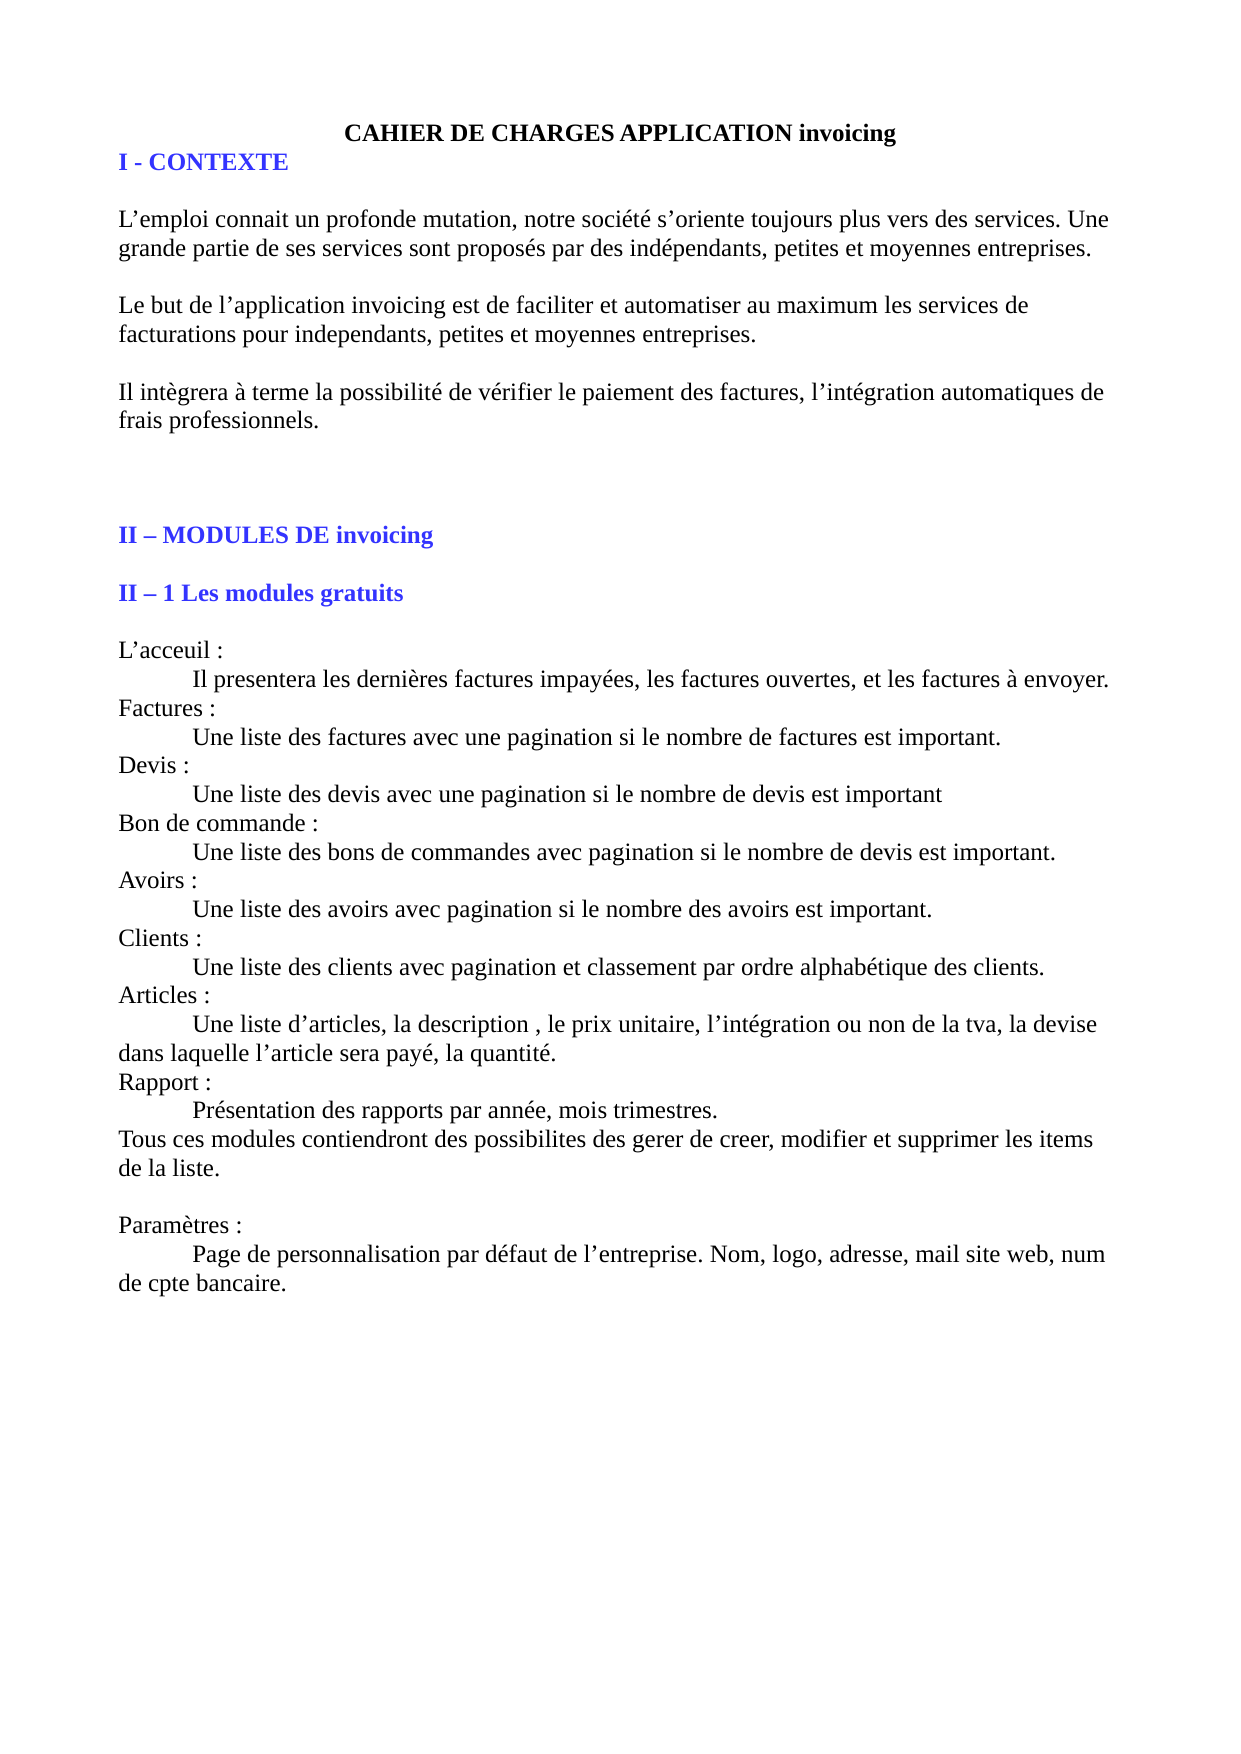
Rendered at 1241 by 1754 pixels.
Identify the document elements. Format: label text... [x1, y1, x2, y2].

text Paramètres : [118, 1211, 1122, 1239]
text Devis : [118, 751, 1122, 779]
text Une liste des factures avec une pagination si le nombre de factures est important. [118, 722, 1122, 751]
text Il intègrera à terme la possibilité de vérifier le paiement des factures, l’intégration automatiques de frais professionnels. [118, 377, 1122, 434]
text Une liste des avoirs avec pagination si le nombre des avoirs est important. [118, 894, 1122, 923]
text Factures : [118, 693, 1122, 722]
text L’acceuil : [118, 636, 1122, 664]
text Bon de commande : [118, 808, 1122, 837]
text II – MODULES DE invoicing [118, 521, 1122, 549]
text Tous ces modules contiendront des possibilites des gerer de creer, modifier et supprimer les items de la liste. [118, 1124, 1122, 1182]
text Il presentera les dernières factures impayées, les factures ouvertes, et les factures à envoyer. [118, 664, 1122, 693]
text Présentation des rapports par année, mois trimestres. [118, 1096, 1122, 1124]
text L’emploi connait un profonde mutation, notre société s’oriente toujours plus vers des services. Une grande partie de ses services sont proposés par des indépendants, petites et moyennes entreprises. [118, 204, 1122, 262]
text Clients : [118, 923, 1122, 952]
text Page de personnalisation par défaut de l’entreprise. Nom, logo, adresse, mail site web, num de cpte bancaire. [118, 1239, 1122, 1297]
text I - CONTEXTE [118, 147, 1122, 176]
text Avoirs : [118, 866, 1122, 894]
text Rapport : [118, 1067, 1122, 1096]
text Une liste des bons de commandes avec pagination si le nombre de devis est important. [118, 837, 1122, 866]
text Une liste des devis avec une pagination si le nombre de devis est important [118, 779, 1122, 808]
text II – 1 Les modules gratuits [118, 578, 1122, 607]
text Le but de l’application invoicing est de faciliter et automatiser au maximum les services de facturations pour independants, petites et moyennes entreprises. [118, 291, 1122, 348]
text Une liste d’articles, la description , le prix unitaire, l’intégration ou non de la tva, la devise dans laquelle l’article sera payé, la quantité. [118, 1009, 1122, 1067]
text Articles : [118, 981, 1122, 1009]
text CAHIER DE CHARGES APPLICATION invoicing [118, 118, 1122, 147]
text Une liste des clients avec pagination et classement par ordre alphabétique des clients. [118, 952, 1122, 981]
